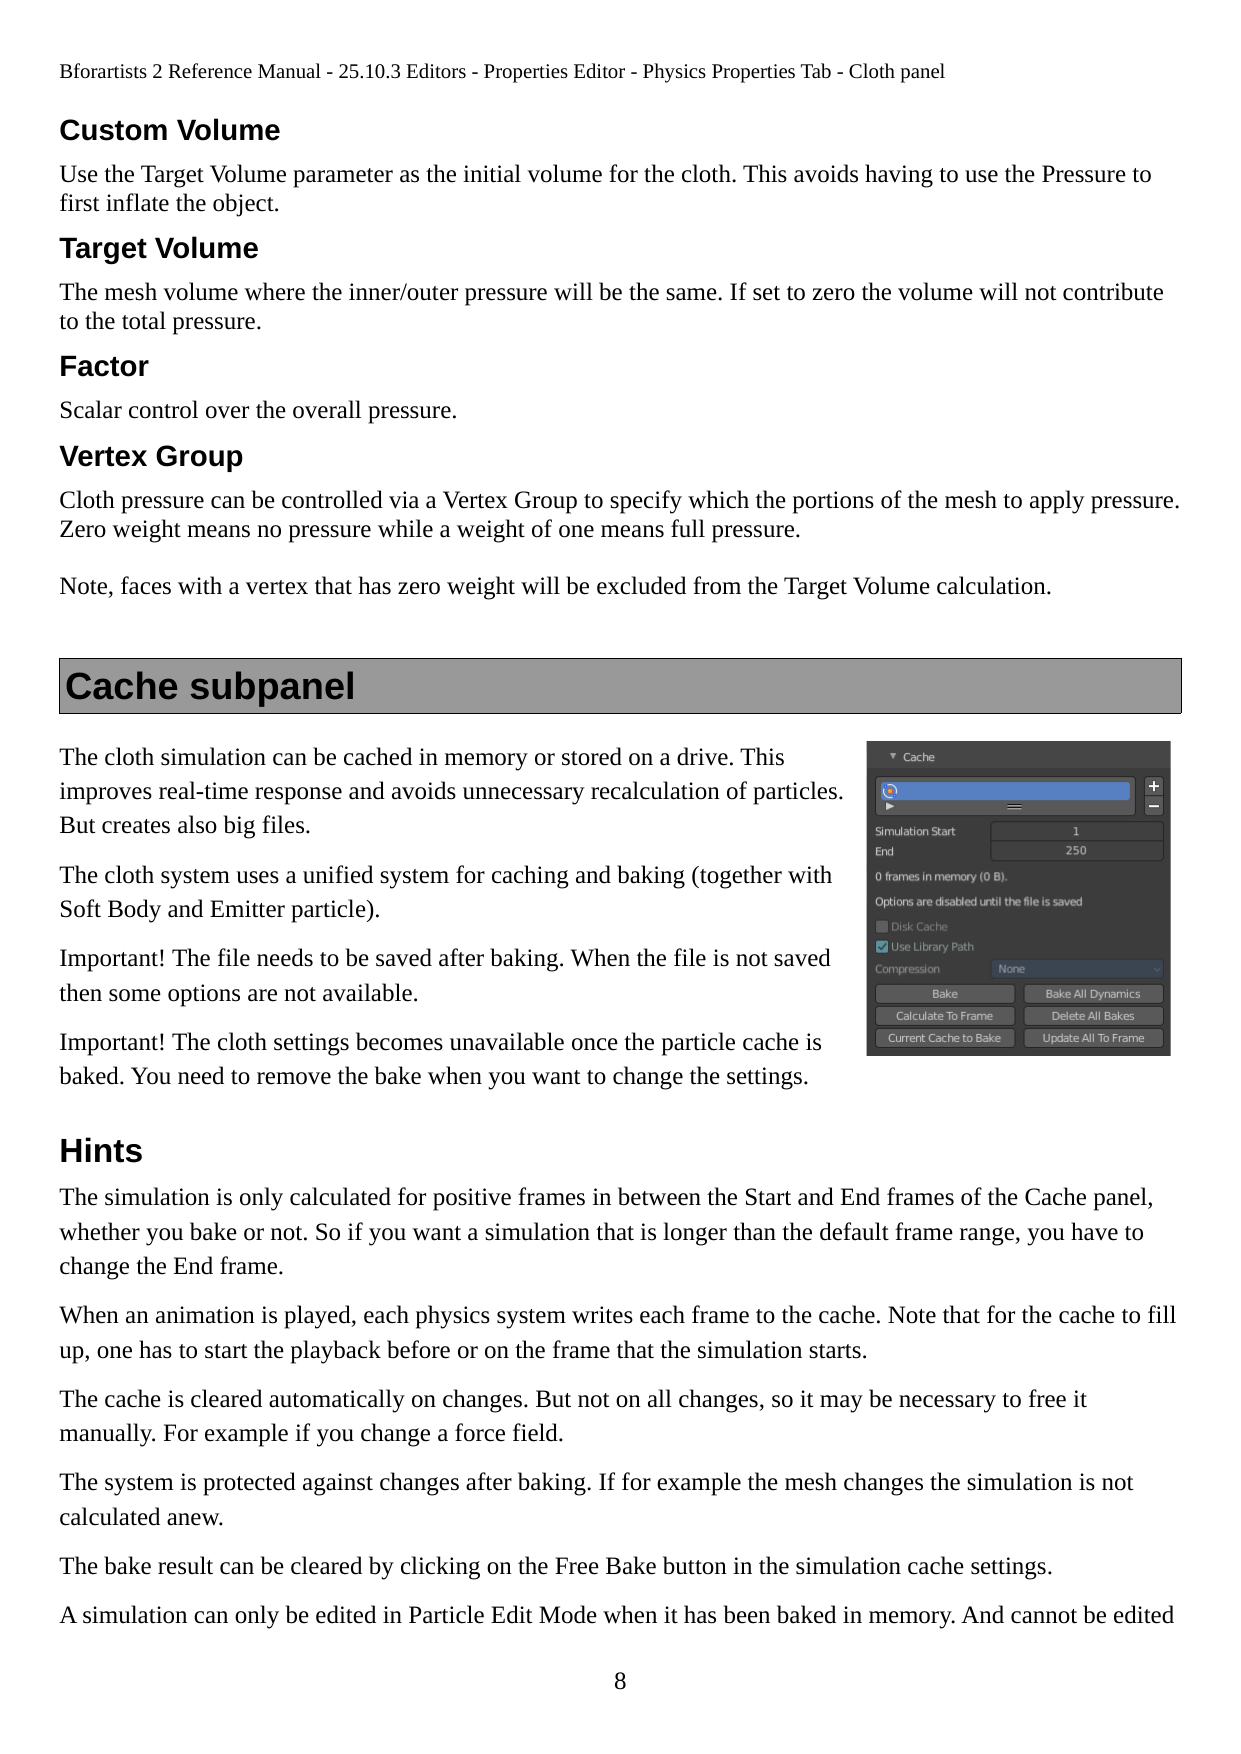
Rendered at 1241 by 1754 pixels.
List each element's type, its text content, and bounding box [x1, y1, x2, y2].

text When an animation is played, each physics system writes each frame to the cache. Note that for the cache to fill up, one has to start the playback before or on the frame that the simulation starts. [59, 1300, 1181, 1363]
text Important! The file needs to be saved after baking. When the file is not saved then some options are not available. [59, 943, 866, 1006]
text The cache is cleared automatically on changes. But not on all changes, so it may be necessary to free it manually. For example if you change a force field. [59, 1384, 1181, 1447]
text The cloth system uses a unified system for caching and baking (together with Soft Body and Emitter particle). [59, 860, 866, 923]
subtitle Custom Volume [59, 113, 1181, 146]
text The simulation is only calculated for positive frames in between the Start and End frames of the Cache panel, whether you bake or not. So if you want a simulation that is longer than the default frame range, you have to change the End frame. [59, 1182, 1181, 1280]
text A simulation can only be edited in Particle Edit Mode when it has been baked in memory. And cannot be edited [59, 1600, 1181, 1629]
picture [866, 741, 1171, 1056]
table_header Cache subpanel [60, 659, 1181, 713]
text The mesh volume where the inner/outer pressure will be the same. If set to zero the volume will not contribute to the total pressure. [59, 277, 1181, 335]
text The bake result can be cleared by clicking on the Free Bake button in the simulation cache settings. [59, 1551, 1181, 1580]
text Scalar control over the overall pressure. [59, 396, 1181, 424]
text Important! The cloth settings becomes unavailable once the particle cache is baked. You need to remove the bake when you want to change the settings. [59, 1027, 1181, 1090]
subtitle Hints [59, 1131, 1181, 1170]
text Use the Target Volume parameter as the initial volume for the cloth. This avoids having to use the Pressure to first inflate the object. [59, 159, 1181, 216]
text Cloth pressure can be controlled via a Vertex Group to specify which the portions of the mesh to apply pressure. Zero weight means no pressure while a weight of one means full pressure. [59, 485, 1181, 543]
subtitle Vertex Group [59, 439, 1181, 473]
text The cloth simulation can be cached in memory or stored on a drive. This improves real-time response and avoids unnecessary recalculation of particles. But creates also big files. [59, 742, 866, 839]
subtitle Factor [59, 349, 1181, 383]
text The system is protected against changes after baking. If for example the mesh changes the simulation is not calculated anew. [59, 1467, 1181, 1531]
text Note, faces with a vertex that has zero weight will be excluded from the Target Volume calculation. [59, 571, 1181, 600]
subtitle Target Volume [59, 231, 1181, 265]
